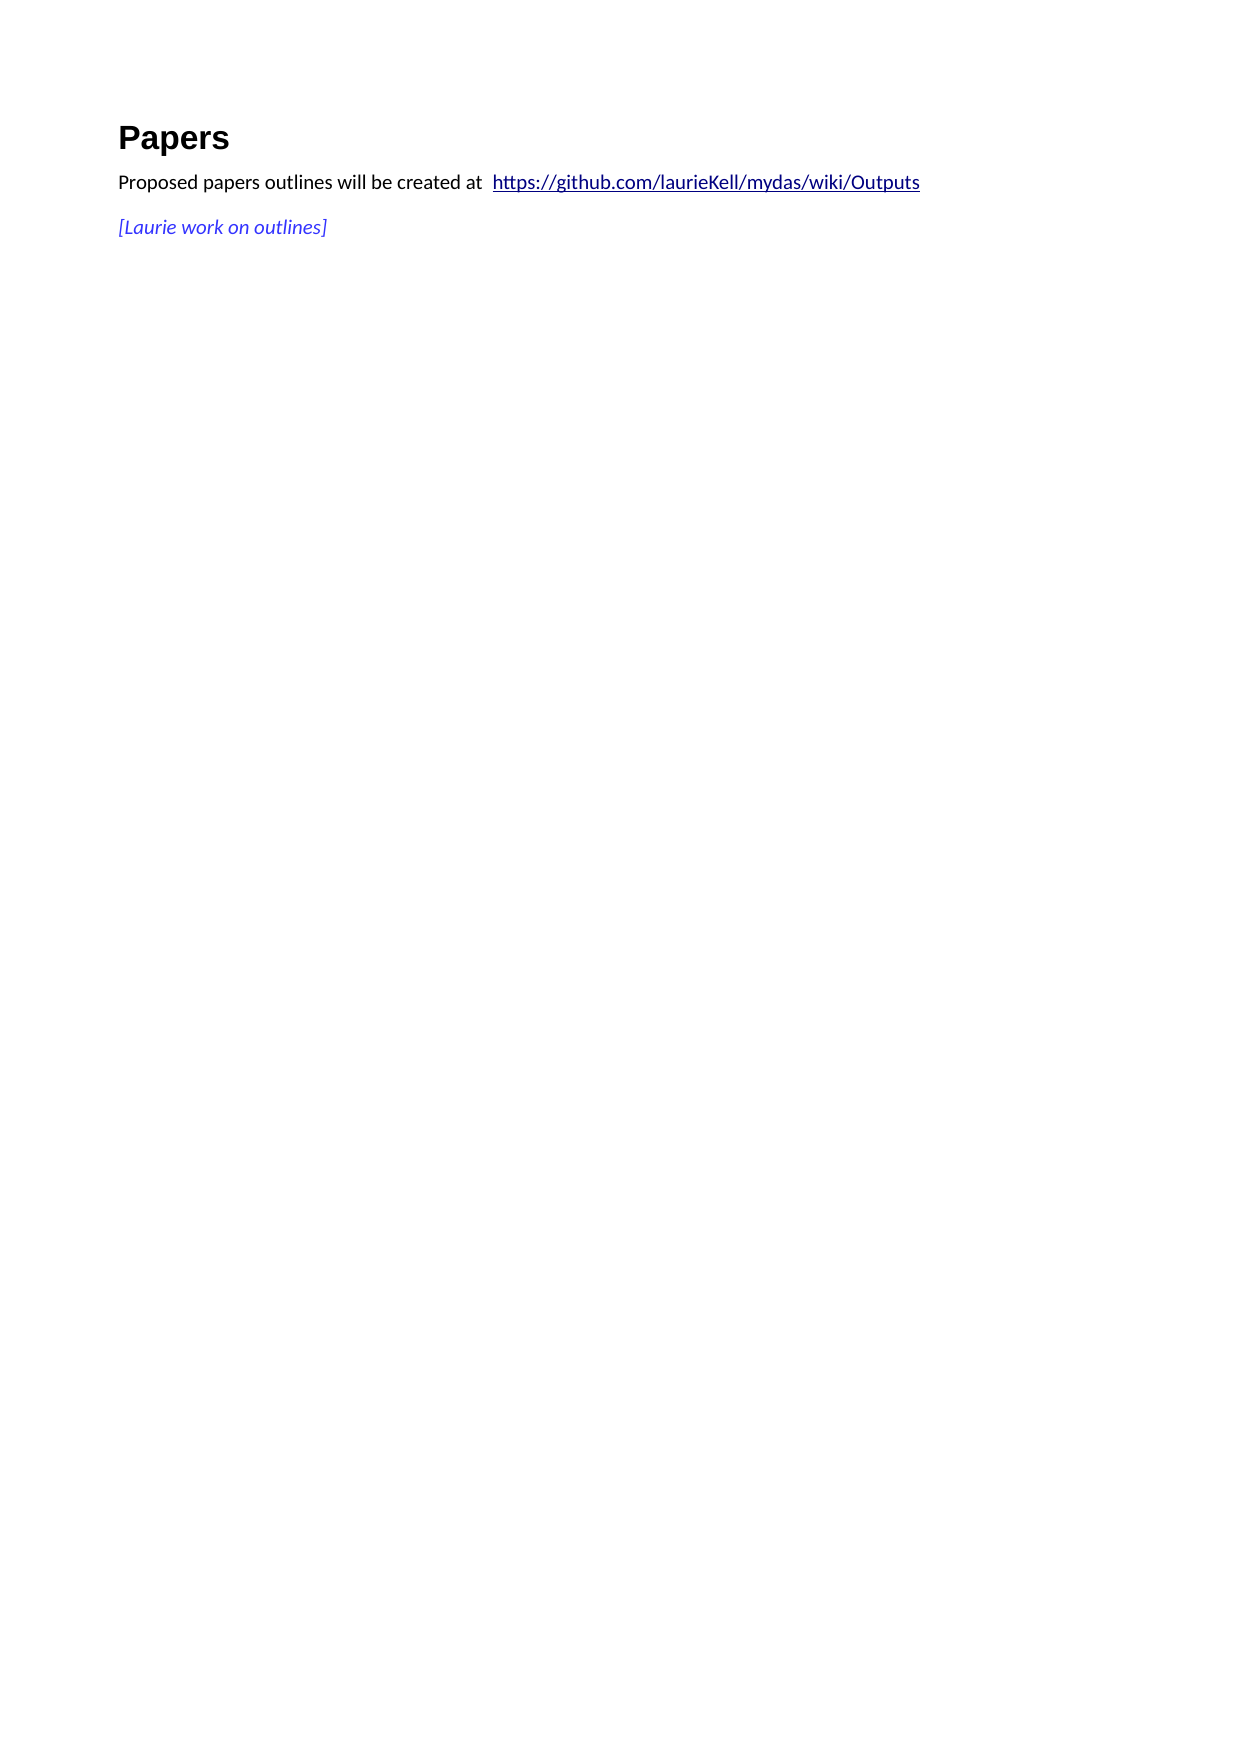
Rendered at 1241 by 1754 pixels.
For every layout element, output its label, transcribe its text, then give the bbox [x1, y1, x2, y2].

text [Laurie work on outlines] [118, 214, 1122, 240]
text Proposed papers outlines will be created at https://github.com/laurieKell/mydas/wiki/Outputs [118, 169, 1122, 195]
subtitle Papers [118, 118, 1122, 157]
